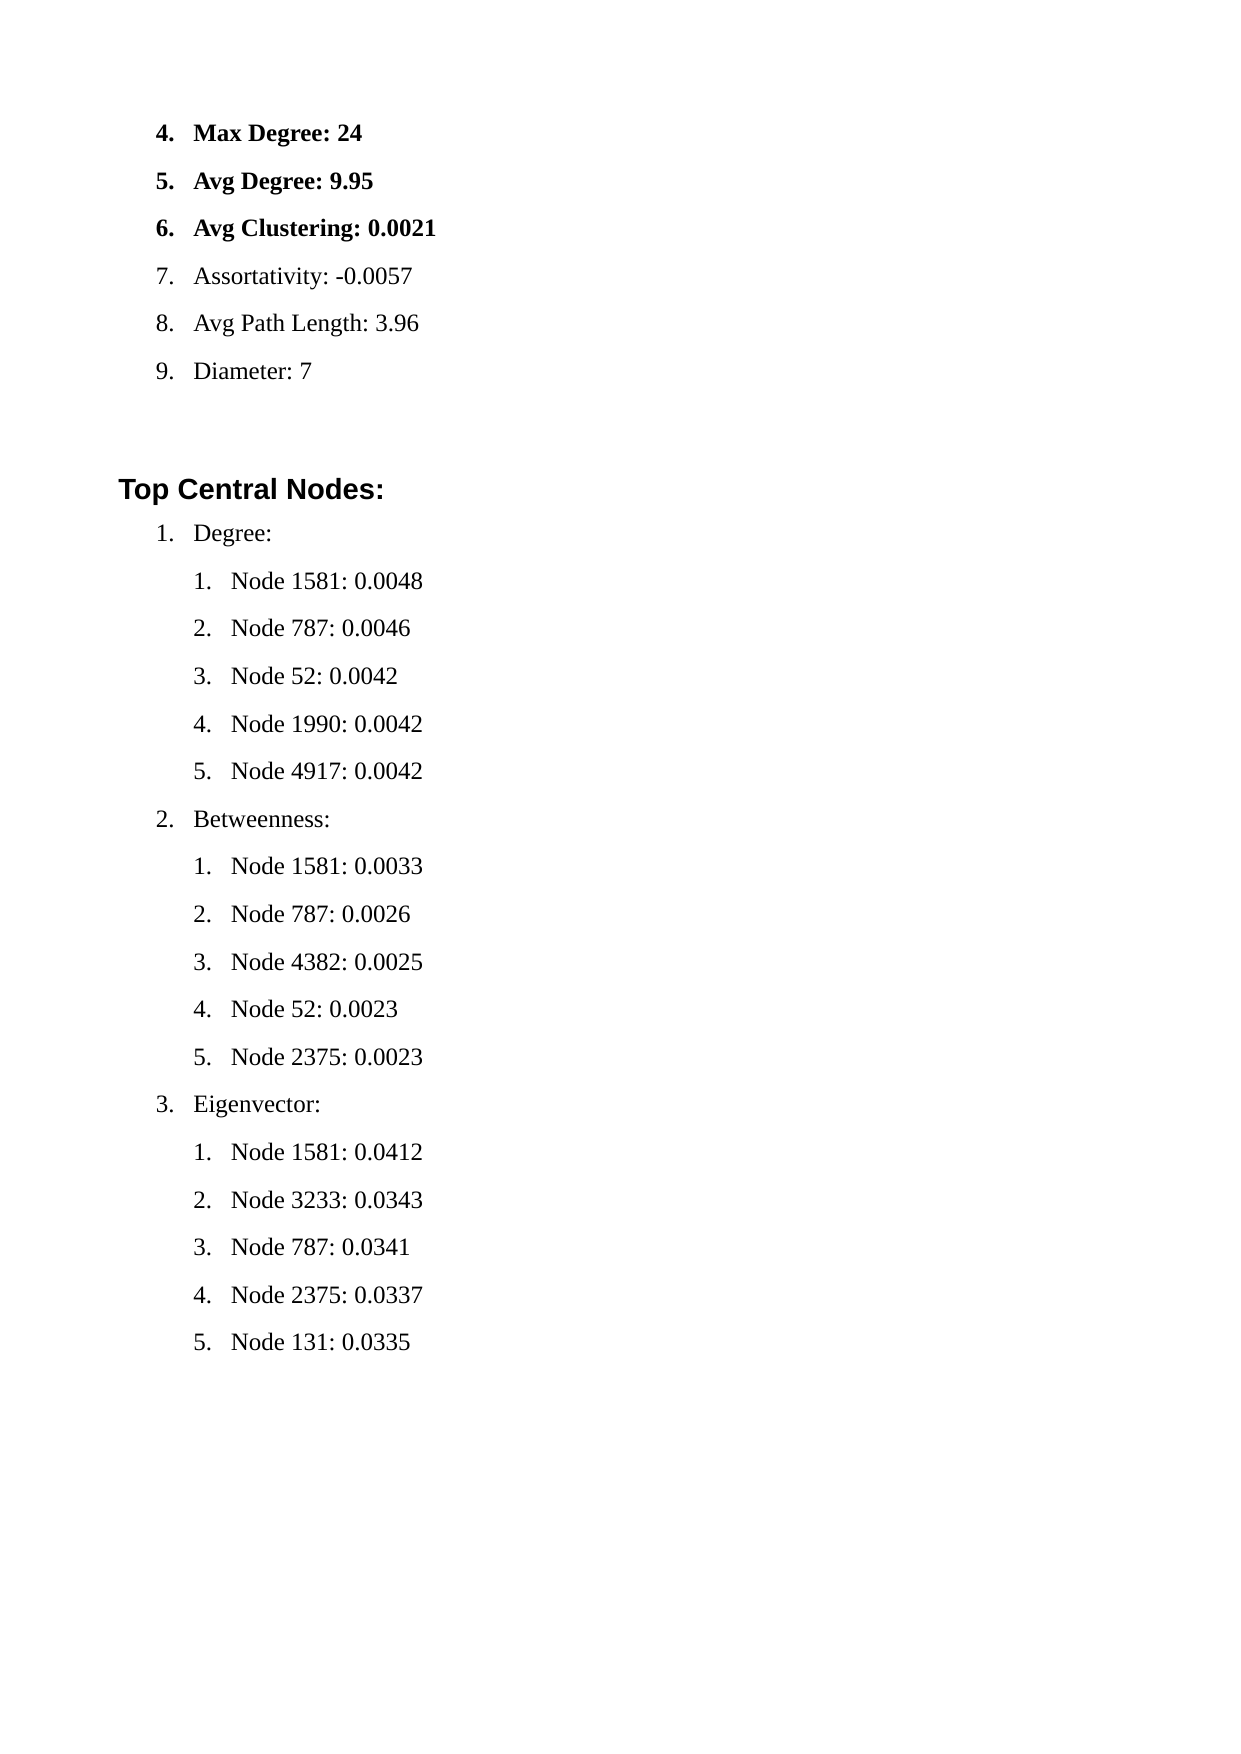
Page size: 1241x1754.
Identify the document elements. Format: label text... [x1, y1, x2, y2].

list Node 2375: 0.0023 [193, 1042, 1122, 1071]
list Node 1990: 0.0042 [193, 709, 1122, 737]
list Max Degree: 24 [156, 118, 1122, 147]
list Node 131: 0.0335 [193, 1327, 1122, 1356]
subtitle Top Central Nodes: [118, 472, 1122, 506]
list Node 1581: 0.0048 [193, 566, 1122, 594]
list Node 787: 0.0046 [193, 613, 1122, 642]
list Node 1581: 0.0412 [193, 1137, 1122, 1166]
list Node 4382: 0.0025 [193, 947, 1122, 975]
list Node 787: 0.0341 [193, 1232, 1122, 1261]
list Betweenness: [156, 804, 1122, 833]
list Diameter: 7 [156, 356, 1122, 385]
list Degree: [156, 518, 1122, 547]
list Node 787: 0.0026 [193, 899, 1122, 928]
list Node 2375: 0.0337 [193, 1280, 1122, 1309]
list Eigenvector: [156, 1089, 1122, 1118]
list Node 52: 0.0023 [193, 994, 1122, 1023]
list Avg Path Length: 3.96 [156, 308, 1122, 337]
list Assortativity: -0.0057 [156, 261, 1122, 290]
list Avg Clustering: 0.0021 [156, 213, 1122, 242]
list Node 52: 0.0042 [193, 661, 1122, 690]
list Node 4917: 0.0042 [193, 756, 1122, 785]
list Node 1581: 0.0033 [193, 851, 1122, 880]
list Node 3233: 0.0343 [193, 1185, 1122, 1213]
list Avg Degree: 9.95 [156, 166, 1122, 194]
